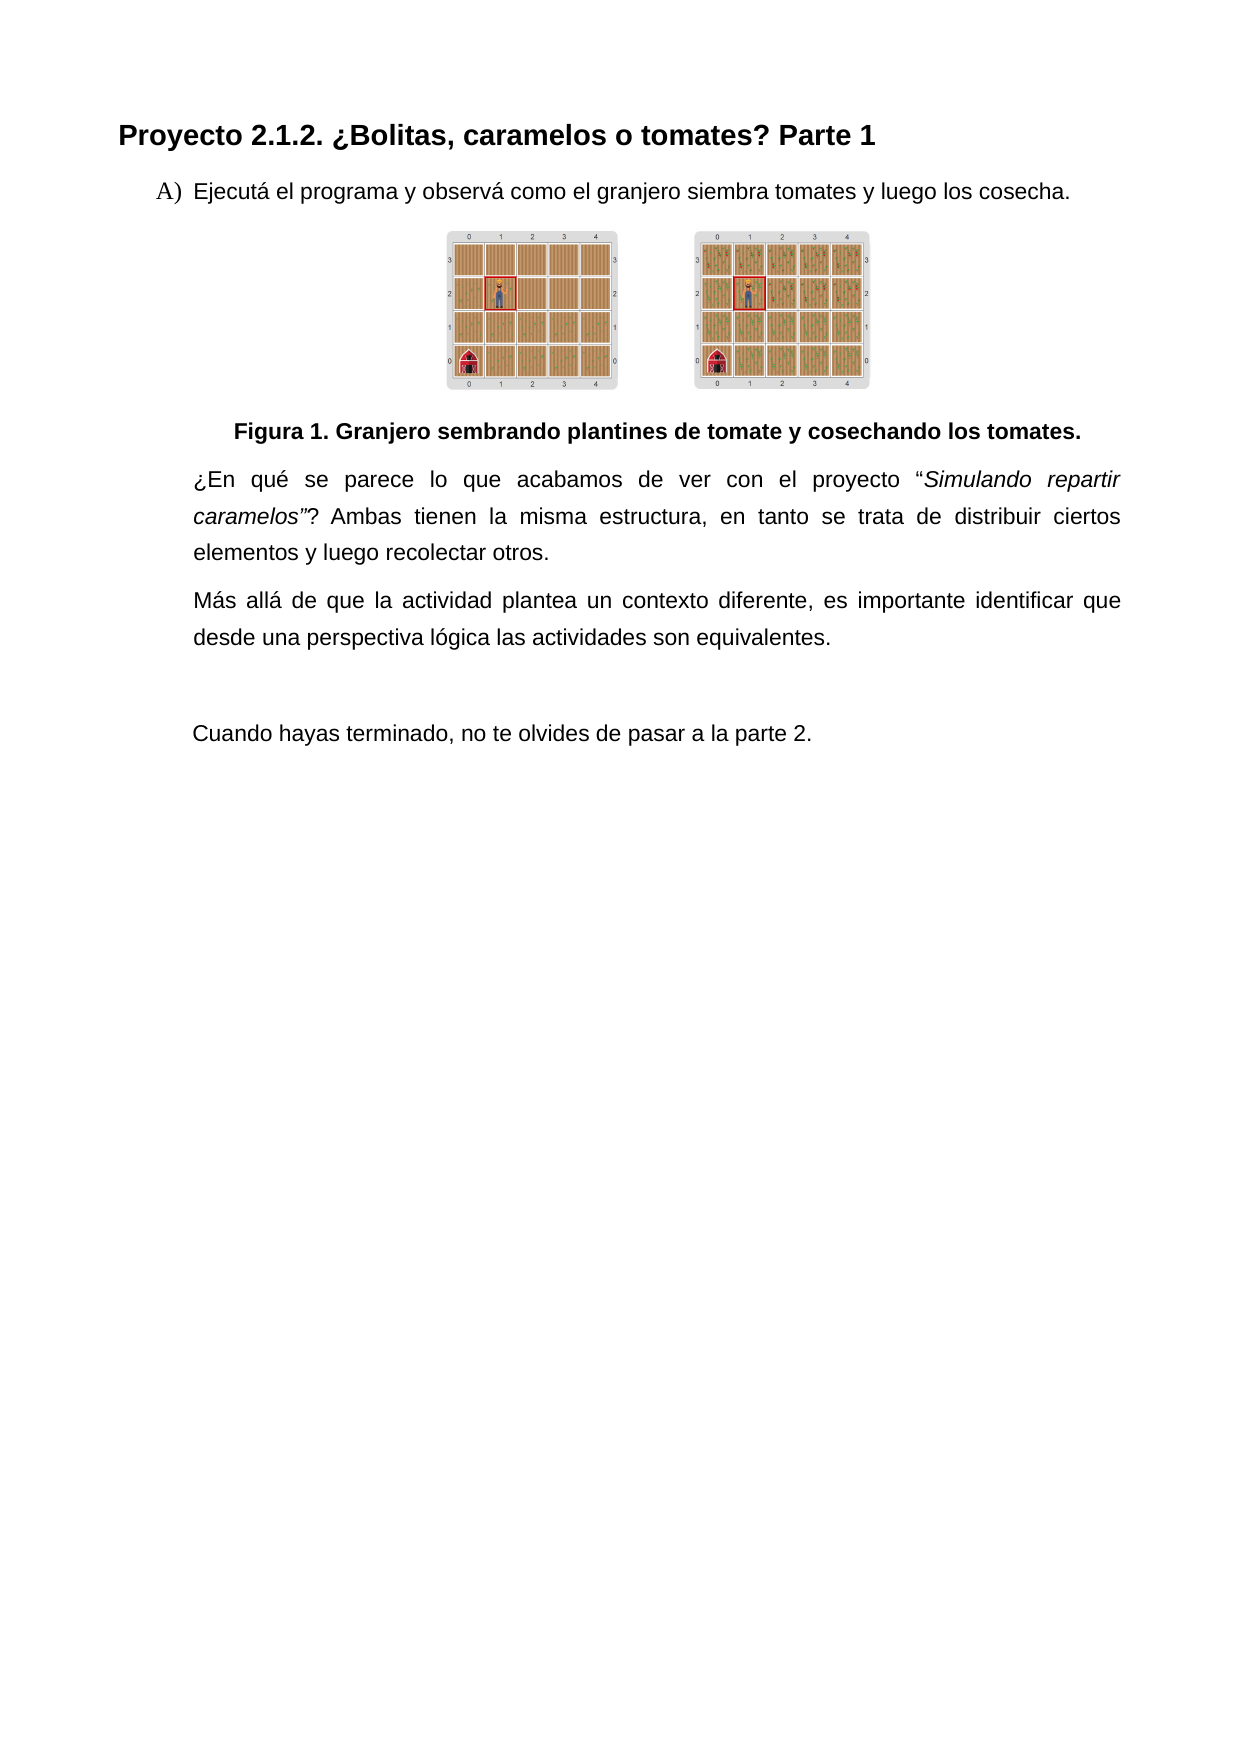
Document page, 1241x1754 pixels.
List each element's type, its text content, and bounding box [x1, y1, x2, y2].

list ¿En qué se parece lo que acabamos de ver con el proyecto “Simulando repartir caramelos”? Ambas tienen la misma estructura, en tanto se trata de distribuir ciertos elementos y luego recolectar otros. [156, 466, 1122, 565]
text Cuando hayas terminado, no te olvides de pasar a la parte 2. [118, 720, 1122, 746]
list Más allá de que la actividad plantea un contexto diferente, es importante identificar que desde una perspectiva lógica las actividades son equivalentes. [156, 587, 1122, 650]
text Proyecto 2.1.2. ¿Bolitas, caramelos o tomates? Parte 1 [118, 118, 1122, 152]
picture [443, 228, 621, 392]
list Ejecutá el programa y observá como el granjero siembra tomates y luego los cosecha. [156, 176, 1122, 205]
picture [690, 227, 872, 392]
list Figura 1. Granjero sembrando plantines de tomate y cosechando los tomates. [156, 418, 1122, 444]
